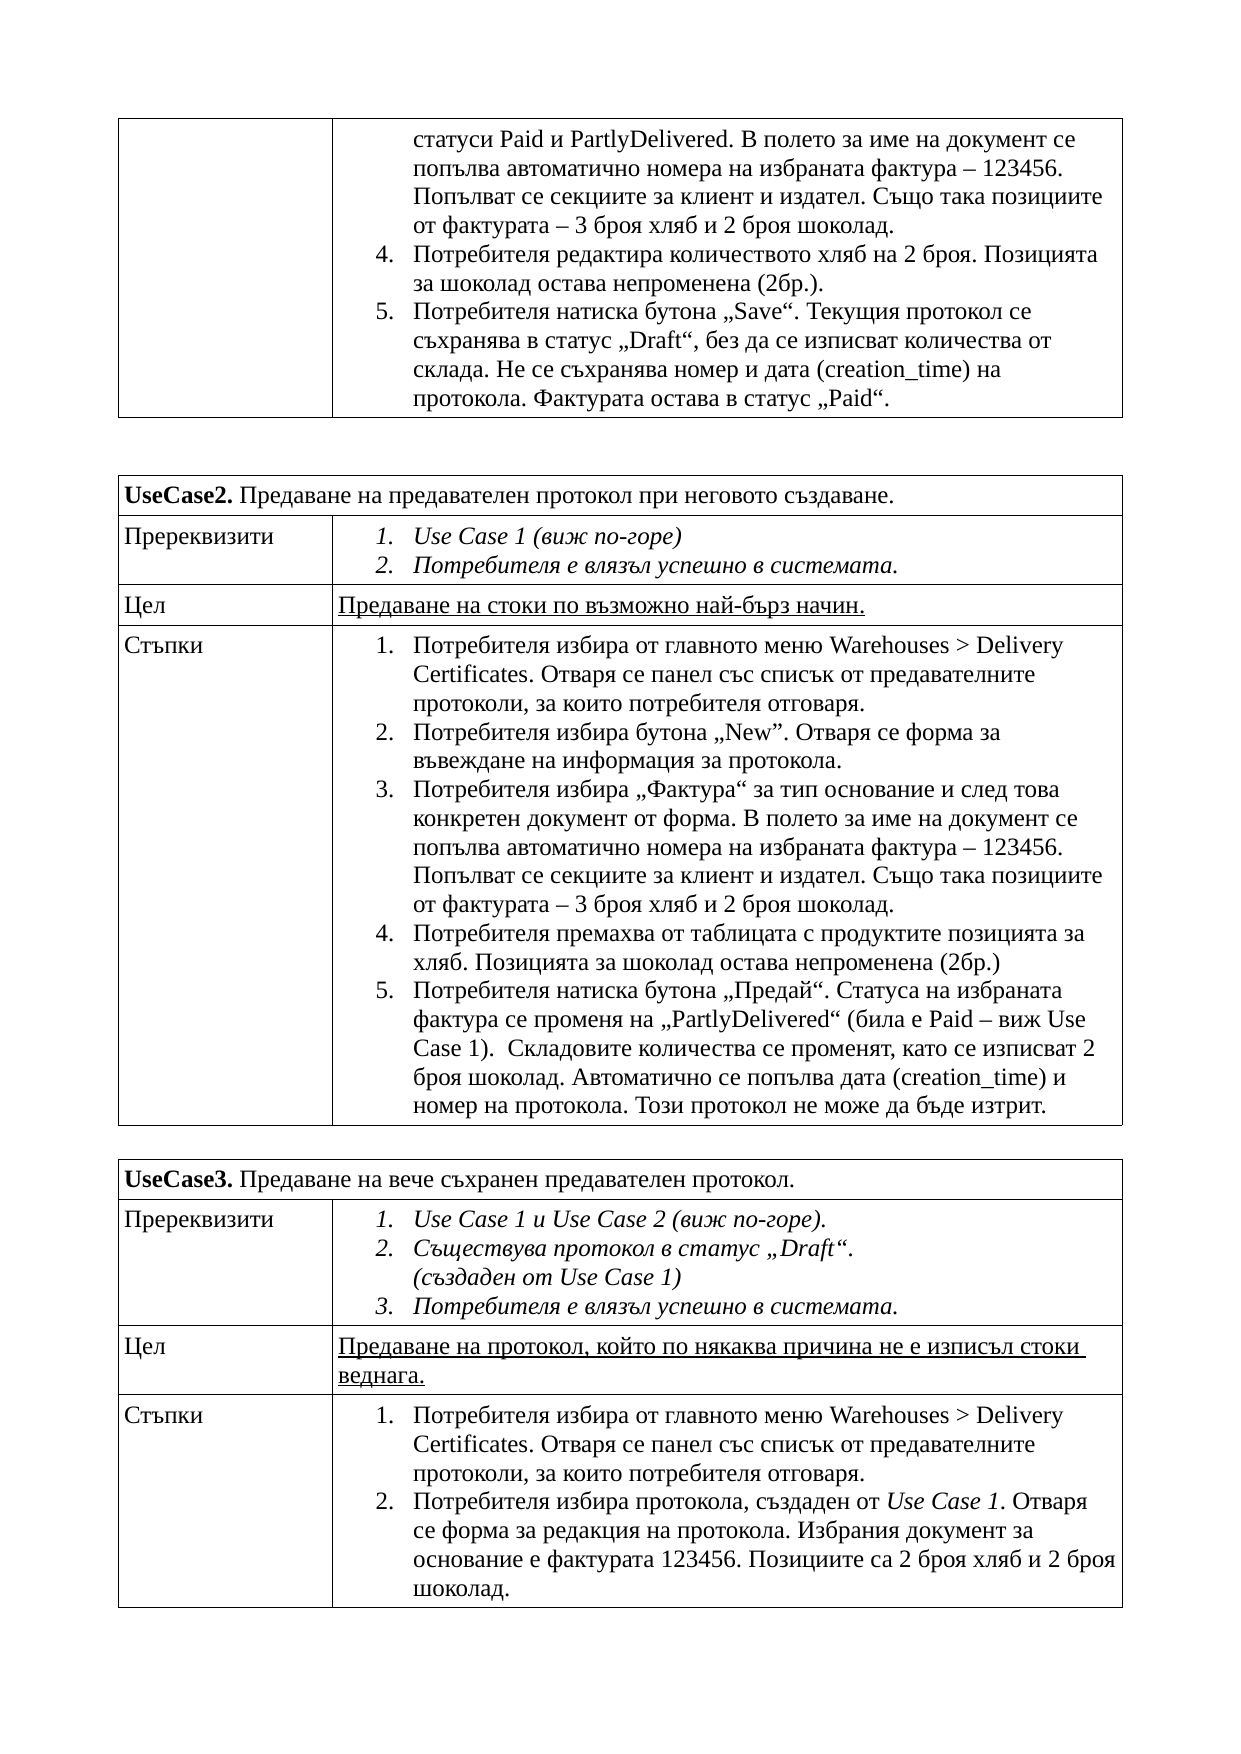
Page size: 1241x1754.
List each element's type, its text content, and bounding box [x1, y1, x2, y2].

table_cell Предаване на стоки по възможно най-бърз начин. [333, 585, 1122, 624]
table_cell Стъпки [119, 1395, 332, 1607]
table_cell Пререквизити [119, 1200, 332, 1325]
table_cell статуси Paid и PartlyDelivered. В полето за име на документ се попълва автоматично номера на избраната фактура – 123456. Попълват се секциите за клиент и издател. Също така позициите от фактурата – 3 броя хляб и 2 броя шоколад. Потребителя редактира количеството хляб на 2 броя. Позицията за шоколад остава непроменена (2бр.). Потребителя натиска бутона „Save“. Текущия протокол се съхранява в статус „Draft“, без да се изписват количества от склада. Не се съхранява номер и дата (creation_time) на протокола. Фактурата остава в статус „Paid“. [333, 119, 1122, 417]
table_cell Цел [119, 1326, 332, 1394]
table_cell Пререквизити [119, 516, 332, 584]
table_cell Стъпки [119, 626, 332, 1125]
table_header UseCase3. Предаване на вече съхранен предавателен протокол. [119, 1160, 1122, 1199]
table_cell Use Case 1 (виж по-горе) Потребителя е влязъл успешно в системата. [333, 516, 1122, 584]
table_header UseCase2. Предаване на предавателен протокол при неговото създаване. [119, 476, 1122, 515]
table_cell Цел [119, 585, 332, 624]
table_cell Предаване на протокол, който по някаква причина не е изписъл стоки веднага. [333, 1326, 1122, 1394]
table_cell Потребителя избира от главното меню Warehouses > Delivery Certificates. Отваря се панел със списък от предавателните протоколи, за които потребителя отговаря. Потребителя избира протокола, създаден от Use Case 1. Отваря се форма за редакция на протокола. Избрания документ за основание е фактурата 123456. Позициите са 2 броя хляб и 2 броя шоколад. Потребителя избира бутон „Предай“. Системата проверява, че шоколадите от фактурата вече са били изписани от протокола в Use Case 2. Излиза съобщение, че някои позиции вече са изписани и автоматично в таблицата с продуктите остават само неизписаните количества – 2 броя хляб. Потребителя увеличава количеството на хляба на 3. Потребителя има право да направи увеличение на количеството, понеже то е било намалено под стойността, зададена във фактурата (3бр.) Потребителя избира повторно бутона „Предай“. Тъй като всички позиции от фактурата се изписват, фактурата става в статус „Delivered“. (Всички други съхранени протоколи, които се опитат да изпишат позиции по тази фактура, ще дадат съобщение за грешка и ще преминат в статус „Invalid“) [333, 1395, 1122, 1607]
table_cell Use Case 1 и Use Case 2 (виж по-горе). Съществува протокол в статус „Draft“. (създаден от Use Case 1) Потребителя е влязъл успешно в системата. [333, 1200, 1122, 1325]
table_cell [119, 119, 332, 417]
table_cell Потребителя избира от главното меню Warehouses > Delivery Certificates. Отваря се панел със списък от предавателните протоколи, за които потребителя отговаря. Потребителя избира бутона „New”. Отваря се форма за въвеждане на информация за протокола. Потребителя избира „Фактура“ за тип основание и след това конкретен документ от форма. В полето за име на документ се попълва автоматично номера на избраната фактура – 123456. Попълват се секциите за клиент и издател. Също така позициите от фактурата – 3 броя хляб и 2 броя шоколад. Потребителя премахва от таблицата с продуктите позицията за хляб. Позицията за шоколад остава непроменена (2бр.) Потребителя натиска бутона „Предай“. Статуса на избраната фактура се променя на „PartlyDelivered“ (била е Paid – виж Use Case 1). Складовите количества се променят, като се изписват 2 броя шоколад. Автоматично се попълва дата (creation_time) и номер на протокола. Този протокол не може да бъде изтрит. [333, 626, 1122, 1125]
